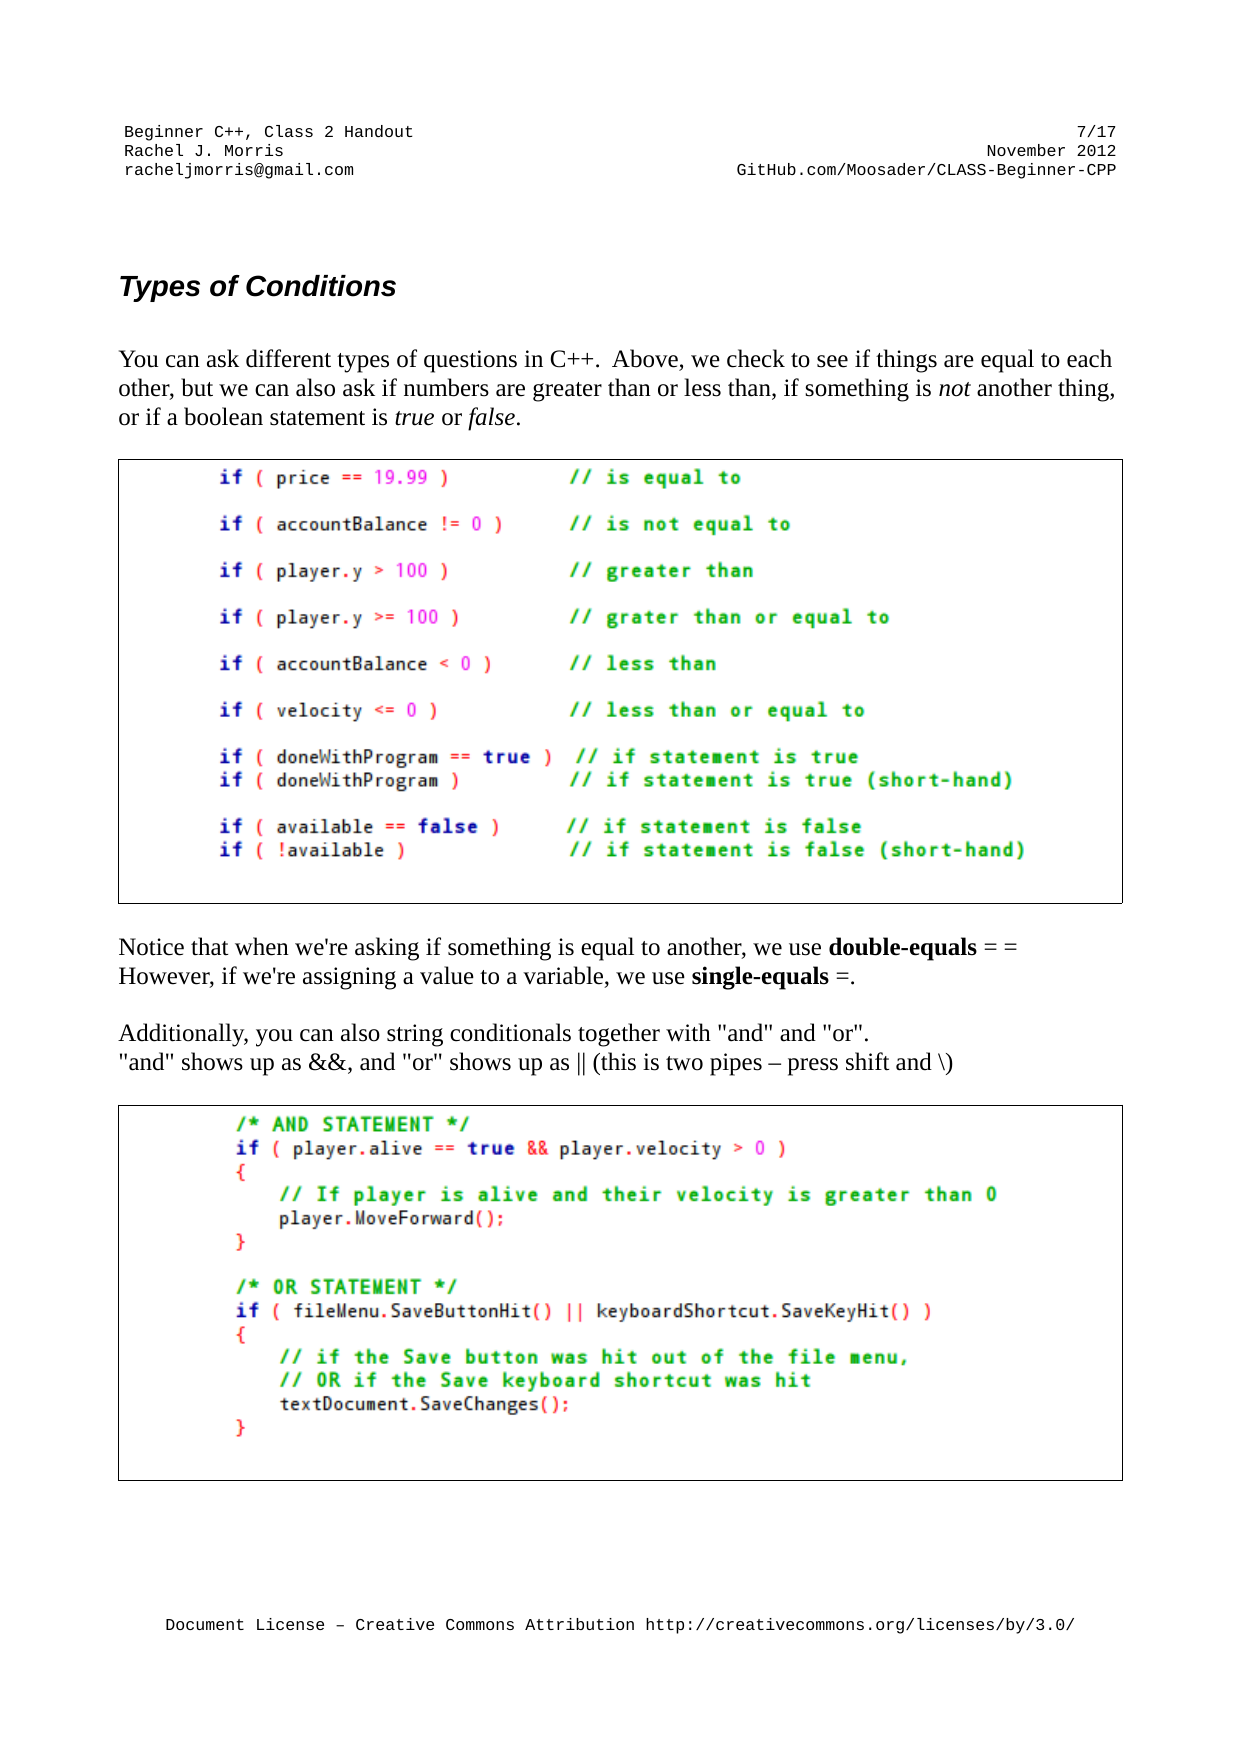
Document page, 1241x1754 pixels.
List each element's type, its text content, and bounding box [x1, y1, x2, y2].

text "and" shows up as &&, and "or" shows up as || (this is two pipes – press shift and \) [118, 1047, 1122, 1076]
picture [213, 465, 1027, 869]
text However, if we're assigning a value to a variable, we use single-equals =. [118, 961, 1122, 989]
text Additionally, you can also string conditionals together with "and" and "or". [118, 1018, 1122, 1047]
table_header [119, 1106, 1122, 1480]
subtitle Types of Conditions [118, 269, 1122, 303]
text Notice that when we're asking if something is equal to another, we use double-equals = = [118, 932, 1122, 961]
text You can ask different types of questions in C++. Above, we check to see if things are equal to each other, but we can also ask if numbers are greater than or less than, if something is not another thing, or if a boolean statement is true or false. [118, 344, 1122, 430]
picture [231, 1110, 1009, 1446]
table_header [119, 460, 1122, 903]
